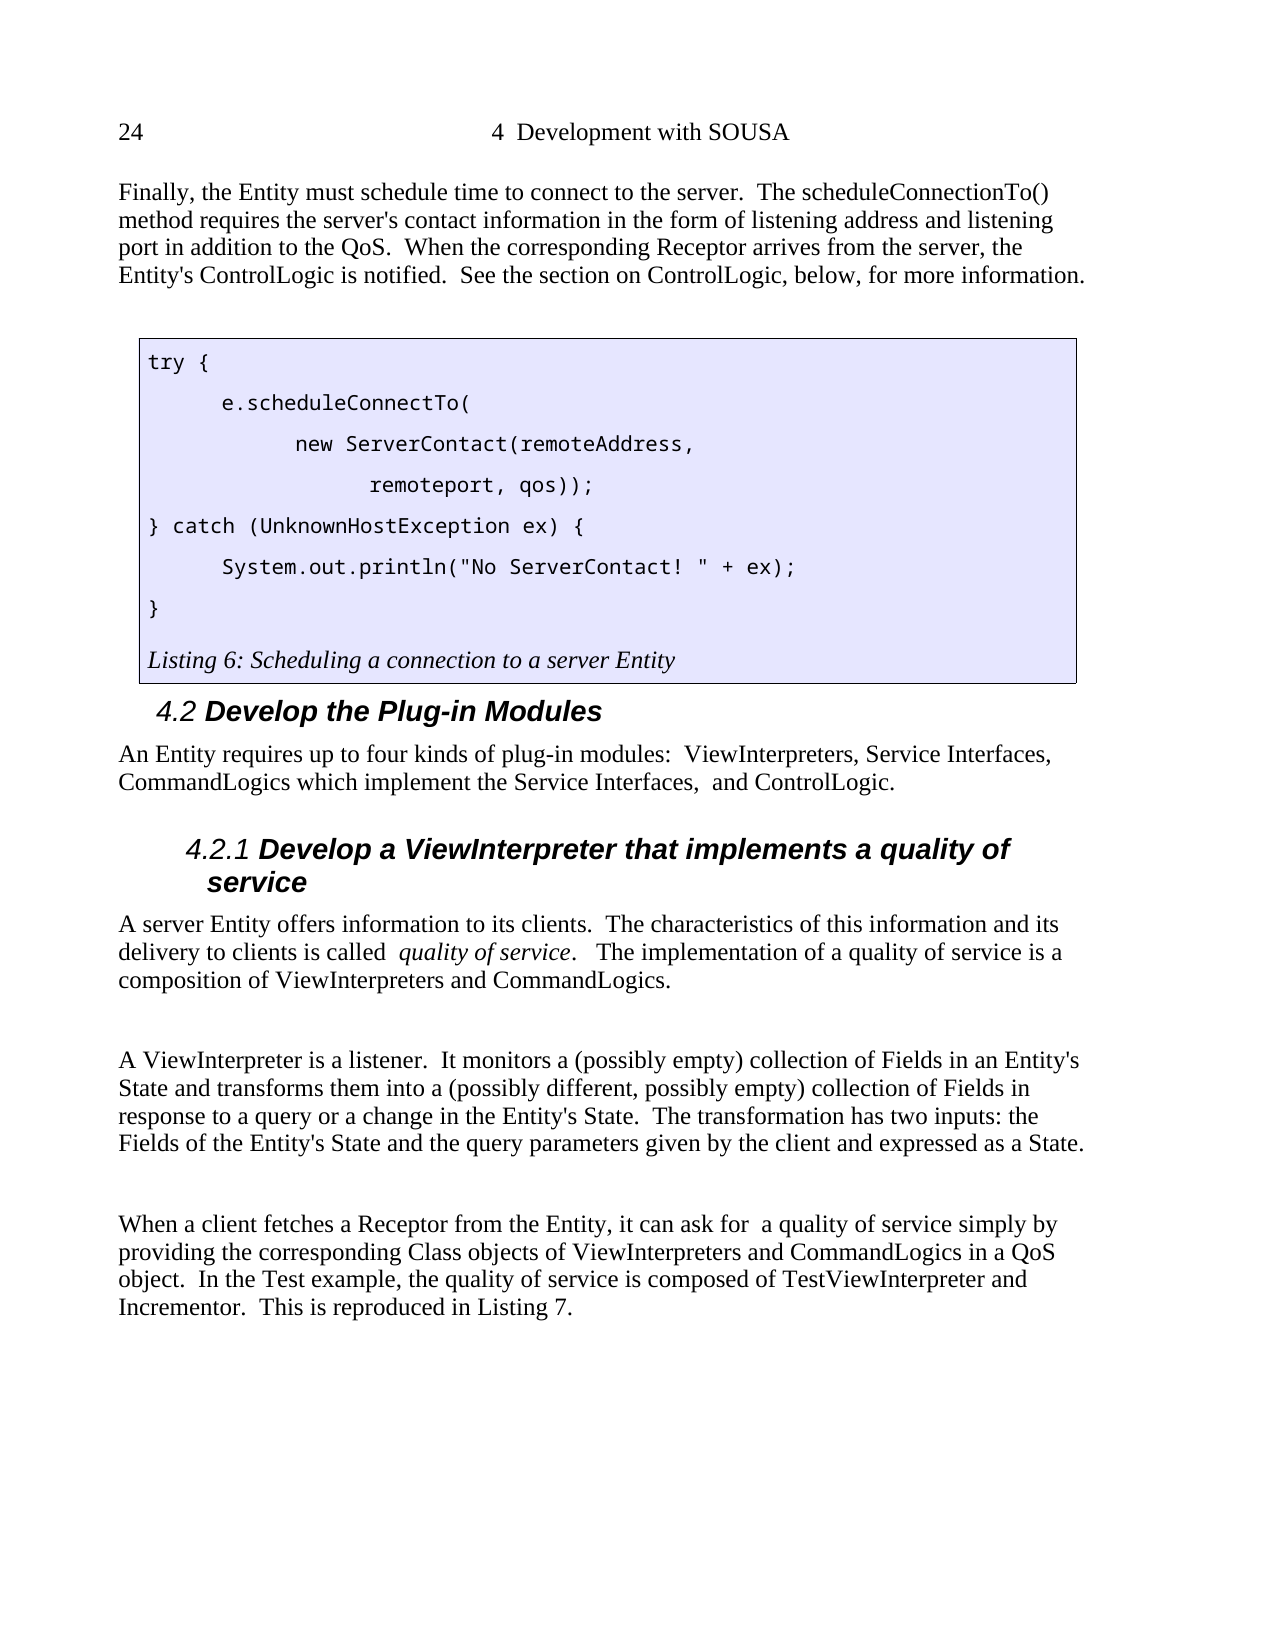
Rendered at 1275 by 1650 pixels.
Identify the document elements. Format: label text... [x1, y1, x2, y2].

text A server Entity offers information to its clients. The characteristics of this information and its delivery to clients is called quality of service. The implementation of a quality of service is a composition of ViewInterpreters and CommandLogics. [118, 911, 1096, 994]
list remoteport, qos)); [147, 470, 1067, 498]
list new ServerContact(remoteAddress, [147, 429, 1067, 458]
text An Entity requires up to four kinds of plug-in modules: ViewInterpreters, Service Interfaces, CommandLogics which implement the Service Interfaces, and ControlLogic. [118, 740, 1096, 795]
text When a client fetches a Receptor from the Entity, it can ask for a quality of service simply by providing the corresponding Class objects of ViewInterpreters and CommandLogics in a QoS object. In the Test example, the quality of service is composed of TestViewInterpreter and Incrementor. This is reproduced in Listing 7. [118, 1210, 1096, 1321]
list System.out.println("No ServerContact! " + ex); [147, 552, 1067, 580]
list Listing 6: Scheduling a connection to a server Entity [147, 646, 1067, 674]
list } catch (UnknownHostException ex) { [147, 511, 1067, 539]
list e.scheduleConnectTo( [147, 388, 1067, 417]
list } [147, 593, 1067, 621]
list try { [147, 347, 1067, 376]
text Finally, the Entity must schedule time to connect to the server. The scheduleConnectionTo() method requires the server's contact information in the form of listening address and listening port in addition to the QoS. When the corresponding Receptor arrives from the server, the Entity's ControlLogic is notified. See the section on ControlLogic, below, for more information. [118, 178, 1096, 289]
subtitle Develop the Plug-in Modules [148, 326, 1096, 727]
text A ViewInterpreter is a listener. It monitors a (possibly empty) collection of Fields in an Entity's State and transforms them into a (possibly different, possibly empty) collection of Fields in response to a query or a change in the Entity's State. The transformation has two inputs: the Fields of the Entity's State and the query parameters given by the client and expressed as a State. [118, 1046, 1096, 1157]
subtitle Develop a ViewInterpreter that implements a quality of service [177, 833, 1096, 898]
